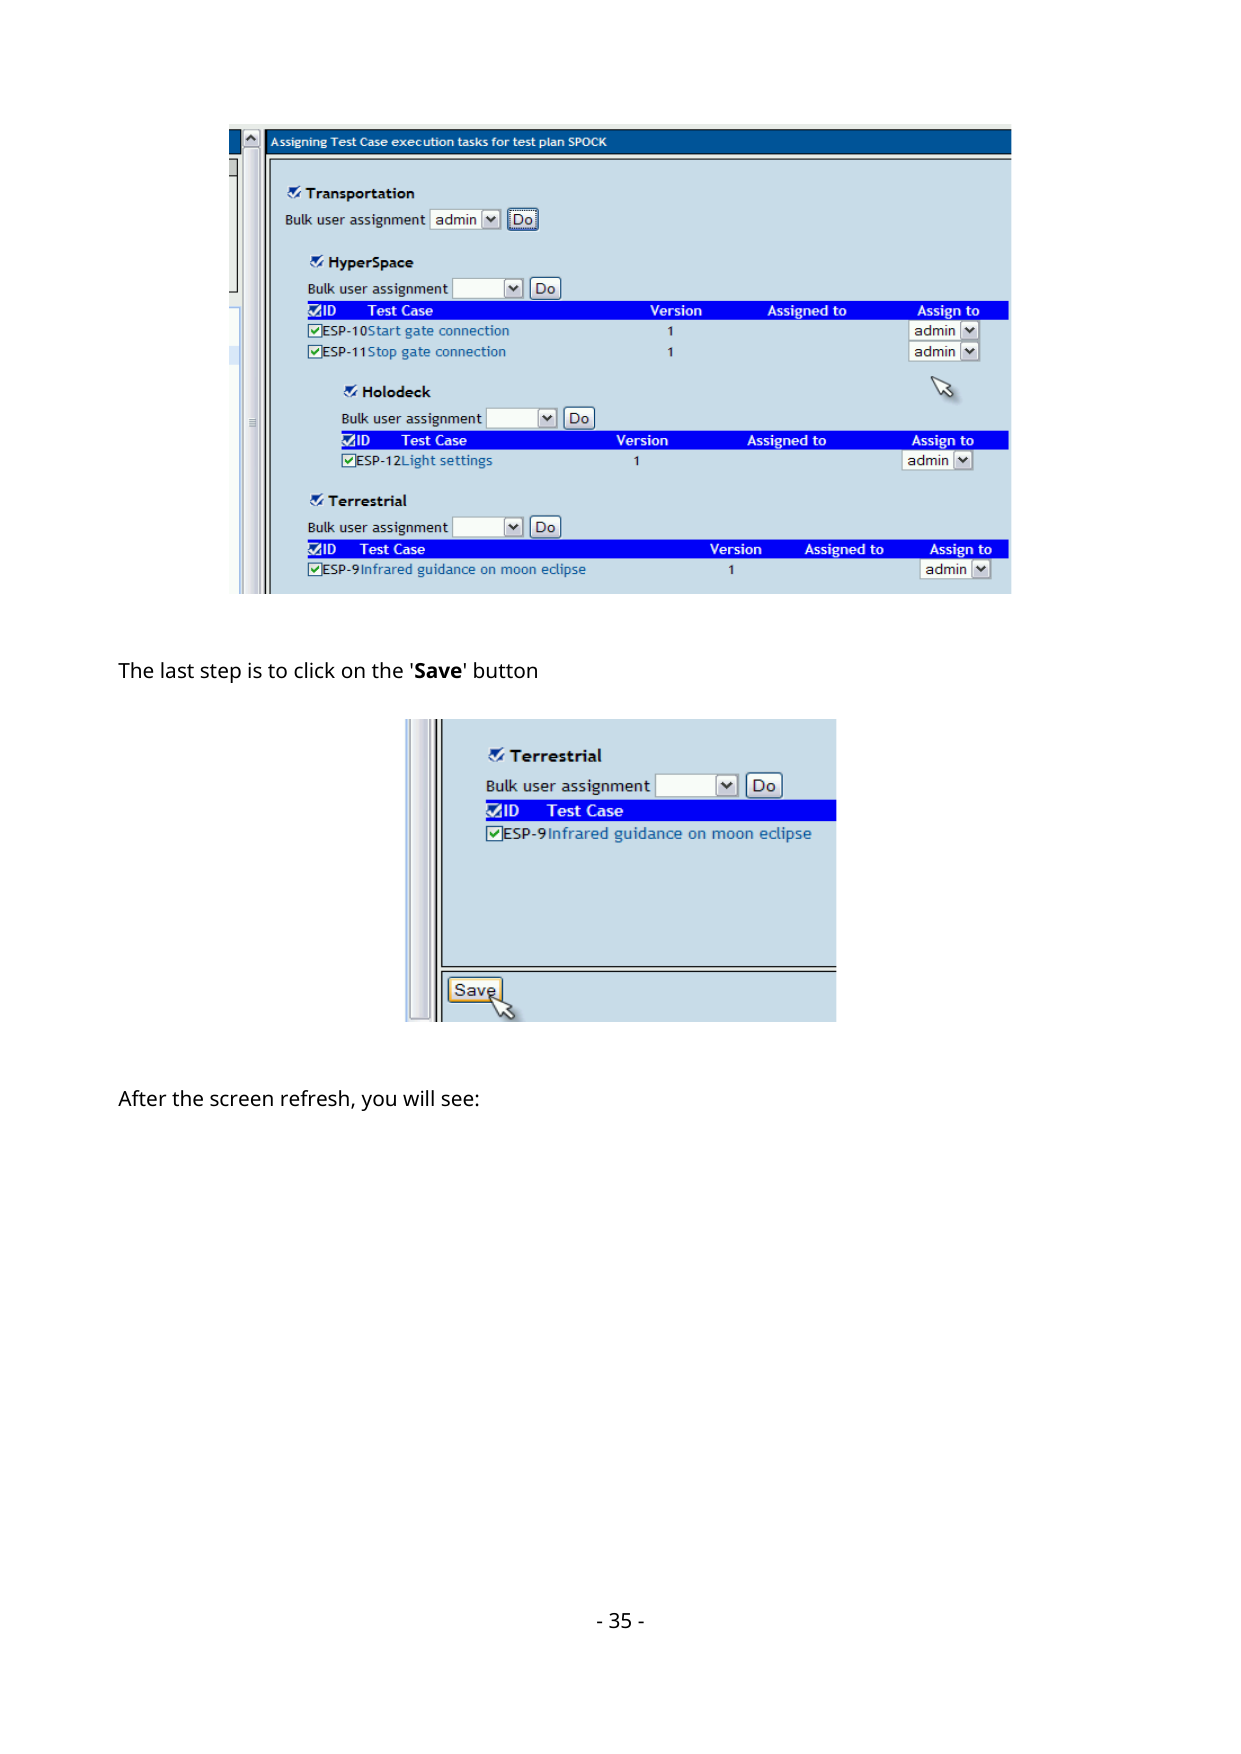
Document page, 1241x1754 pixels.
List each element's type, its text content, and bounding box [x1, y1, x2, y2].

text The last step is to click on the 'Save' button [118, 656, 1122, 685]
picture [403, 719, 837, 1022]
text After the screen refresh, you will see: [118, 1084, 1122, 1113]
picture [229, 124, 1012, 594]
